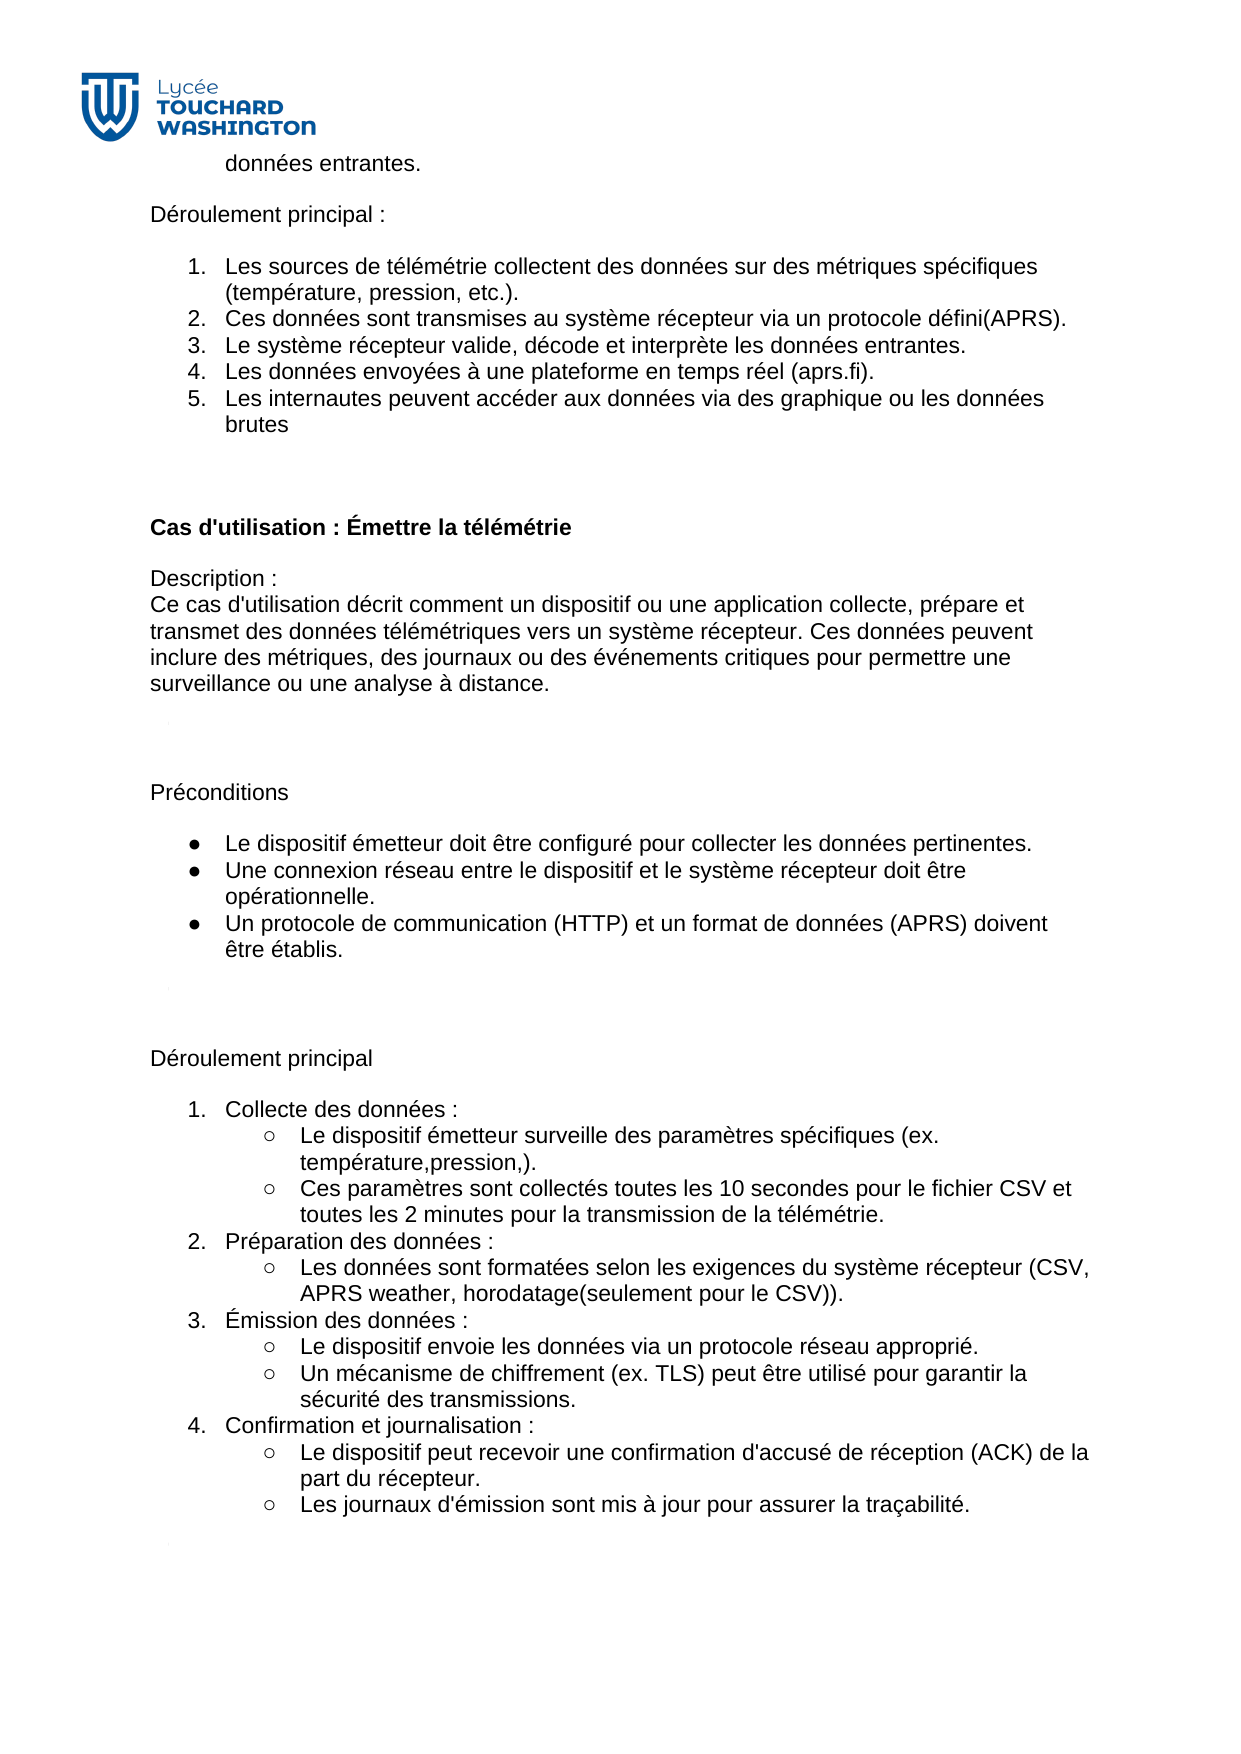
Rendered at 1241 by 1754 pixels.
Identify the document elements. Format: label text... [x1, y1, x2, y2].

list Préparation des données : [187, 1228, 1090, 1254]
list Les données envoyées à une plateforme en temps réel (aprs.fi). [187, 358, 1090, 384]
subtitle Déroulement principal [150, 1044, 1090, 1071]
text Cas d'utilisation : Émettre la télémétrie [150, 513, 1090, 540]
list Les données sont formatées selon les exigences du système récepteur (CSV, APRS weather, horodatage(seulement pour le CSV)). [262, 1254, 1090, 1307]
subtitle Préconditions [150, 779, 1090, 805]
list Un mécanisme de chiffrement (ex. TLS) peut être utilisé pour garantir la sécurité des transmissions. [262, 1359, 1090, 1412]
list Un protocole de communication (HTTP) et un format de données (APRS) doivent être établis. [187, 909, 1090, 962]
list Les journaux d'émission sont mis à jour pour assurer la traçabilité. [262, 1491, 1090, 1518]
text Description : Ce cas d'utilisation décrit comment un dispositif ou une application collecte, prépare et transmet des données télémétriques vers un système récepteur. Ces données peuvent inclure des métriques, des journaux ou des événements critiques pour permettre une surveillance ou une analyse à distance. [150, 565, 1090, 697]
list Le système récepteur valide, décode et interprète les données entrantes. [187, 332, 1090, 358]
text Déroulement principal : [150, 201, 1090, 228]
list Le dispositif émetteur surveille des paramètres spécifiques (ex. température,pression,). [262, 1122, 1090, 1175]
list Collecte des données : [187, 1096, 1090, 1122]
picture [25, 18, 372, 196]
list Émission des données : [187, 1307, 1090, 1333]
list Une connexion réseau entre le dispositif et le système récepteur doit être opérationnelle. [187, 857, 1090, 909]
list Le dispositif envoie les données via un protocole réseau approprié. [262, 1333, 1090, 1359]
list Le dispositif peut recevoir une confirmation d'accusé de réception (ACK) de la part du récepteur. [262, 1438, 1090, 1491]
list données entrantes. [187, 150, 1090, 176]
list Les internautes peuvent accéder aux données via des graphique ou les données brutes [187, 384, 1090, 437]
list Les sources de télémétrie collectent des données sur des métriques spécifiques (température, pression, etc.). [187, 253, 1090, 305]
list Ces paramètres sont collectés toutes les 10 secondes pour le fichier CSV et toutes les 2 minutes pour la transmission de la télémétrie. [262, 1175, 1090, 1228]
list Le dispositif émetteur doit être configuré pour collecter les données pertinentes. [187, 830, 1090, 857]
list Ces données sont transmises au système récepteur via un protocole défini(APRS). [187, 305, 1090, 332]
list Confirmation et journalisation : [187, 1412, 1090, 1438]
